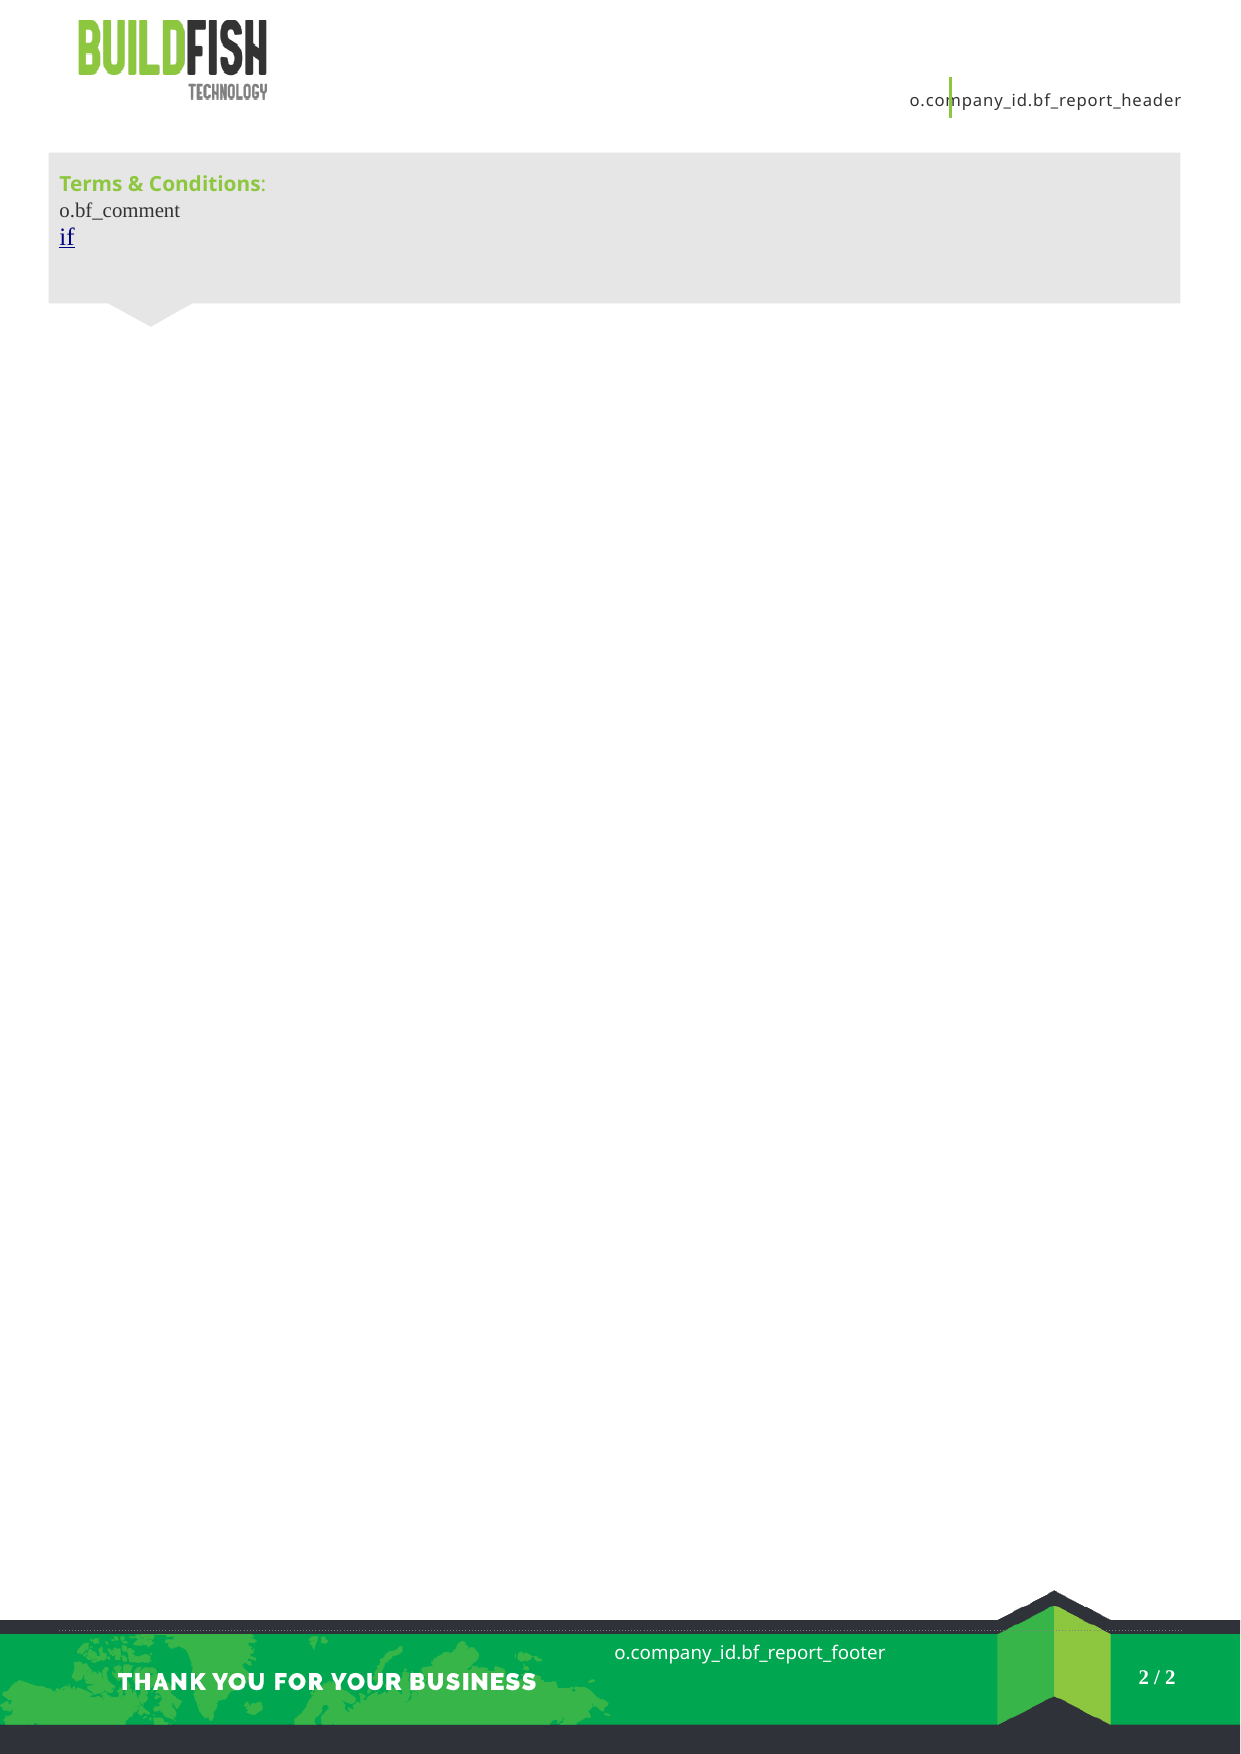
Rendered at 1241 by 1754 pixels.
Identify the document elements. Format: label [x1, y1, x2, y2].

picture [78, 20, 267, 100]
picture [0, 1588, 1241, 1754]
